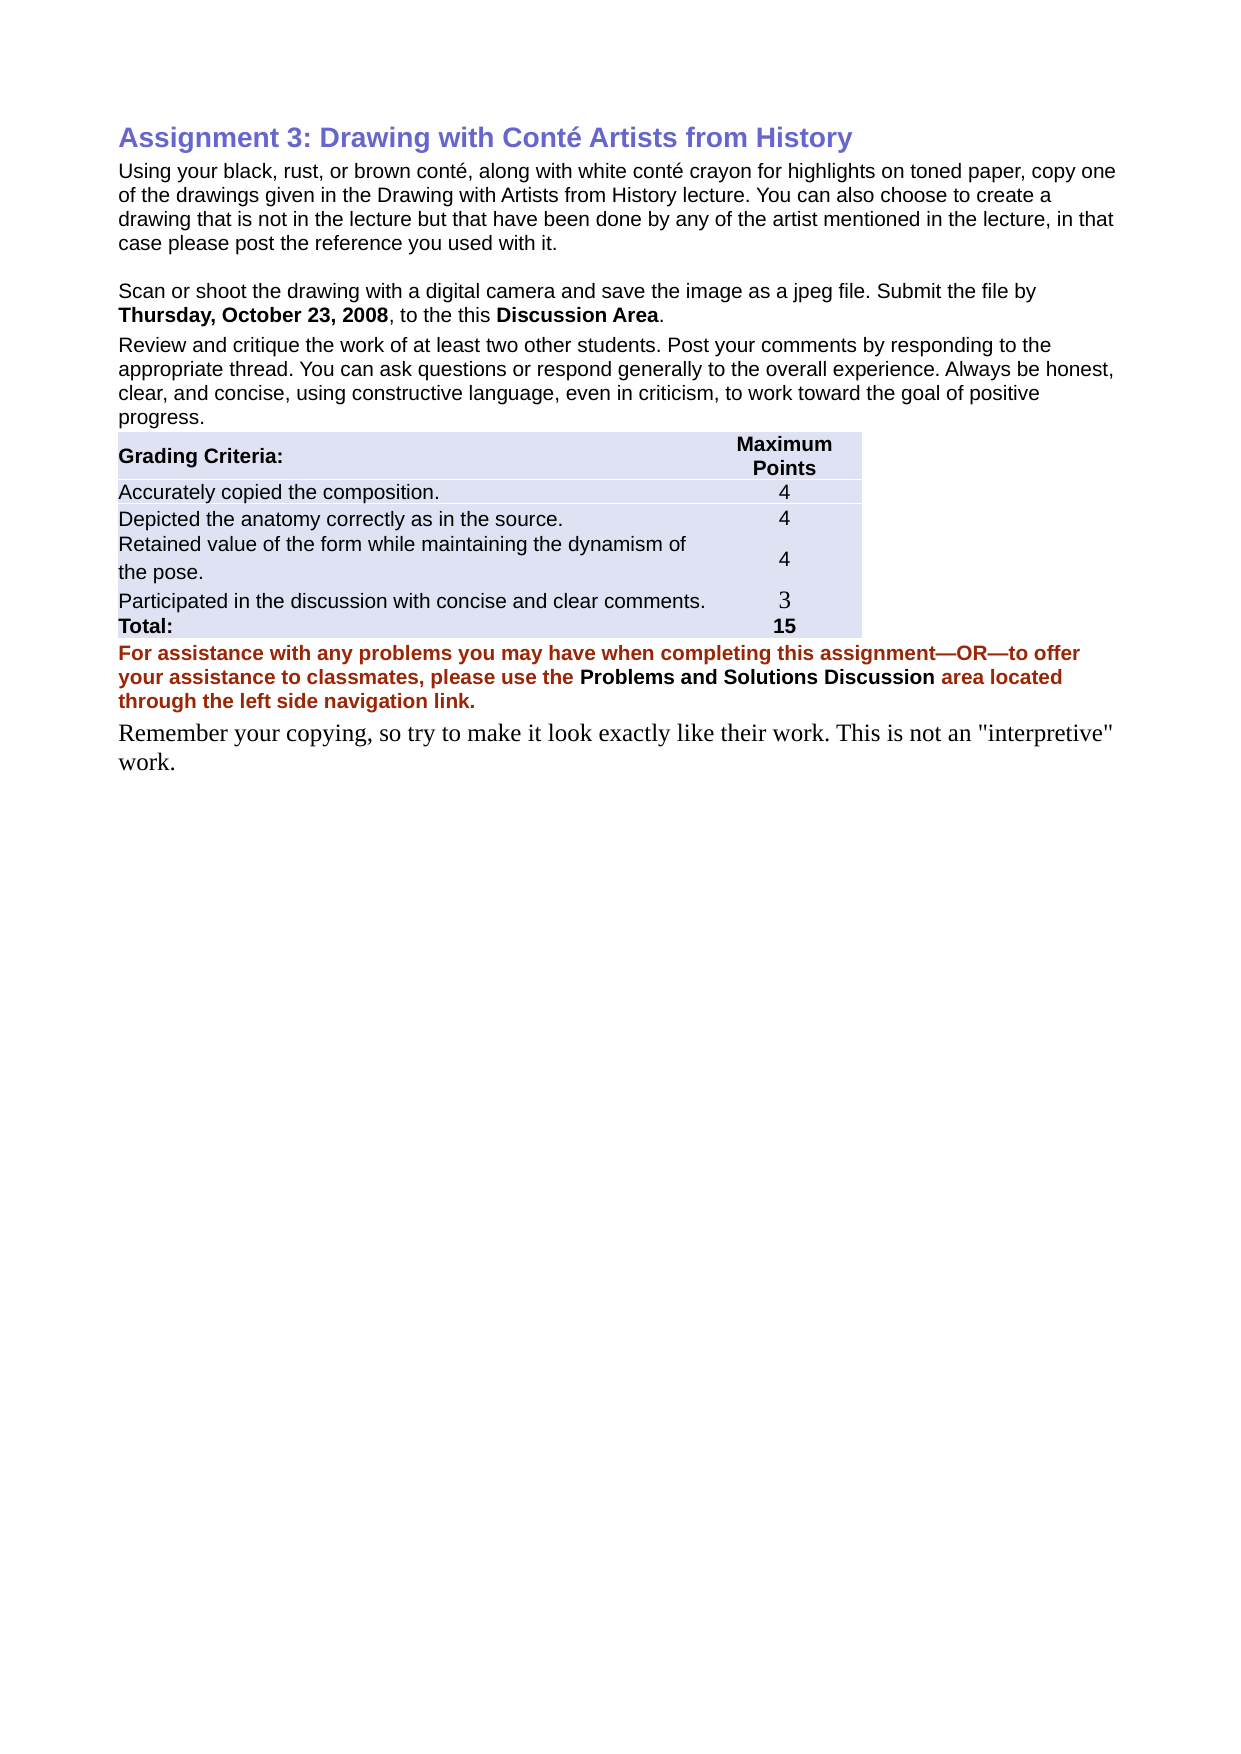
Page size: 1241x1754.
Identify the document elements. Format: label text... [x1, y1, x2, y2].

table_header Maximum Points [707, 432, 862, 479]
table_cell 3 [707, 585, 862, 614]
table_header Grading Criteria: [118, 432, 707, 479]
text Remember your copying, so try to make it look exactly like their work. This is not an "interpretive" work. [118, 718, 1122, 776]
table_cell 4 [707, 532, 862, 585]
text Review and critique the work of at least two other students. Post your comments by responding to the appropriate thread. You can ask questions or respond generally to the overall experience. Always be honest, clear, and concise, using constructive language, even in criticism, to work toward the goal of positive progress. [118, 333, 1122, 429]
table_cell Participated in the discussion with concise and clear comments. [118, 585, 707, 614]
table_cell Accurately copied the composition. [118, 480, 707, 503]
text Assignment 3: Drawing with Conté Artists from History [118, 121, 1122, 153]
table_cell Depicted the anatomy correctly as in the source. [118, 504, 707, 532]
table_cell Total: [118, 614, 707, 638]
text For assistance with any problems you may have when completing this assignment—OR—to offer your assistance to classmates, please use the Problems and Solutions Discussion area located through the left side navigation link. [118, 641, 1122, 712]
table_cell 4 [707, 504, 862, 532]
table_cell 15 [707, 614, 862, 638]
text Using your black, rust, or brown conté, along with white conté crayon for highlights on toned paper, copy one of the drawings given in the Drawing with Artists from History lecture. You can also choose to create a drawing that is not in the lecture but that have been done by any of the artist mentioned in the lecture, in that case please post the reference you used with it. Scan or shoot the drawing with a digital camera and save the image as a jpeg file. Submit the file by Thursday, October 23, 2008, to the this Discussion Area. [118, 159, 1122, 327]
table_cell Retained value of the form while maintaining the dynamism of the pose. [118, 532, 707, 585]
table_cell 4 [707, 480, 862, 503]
